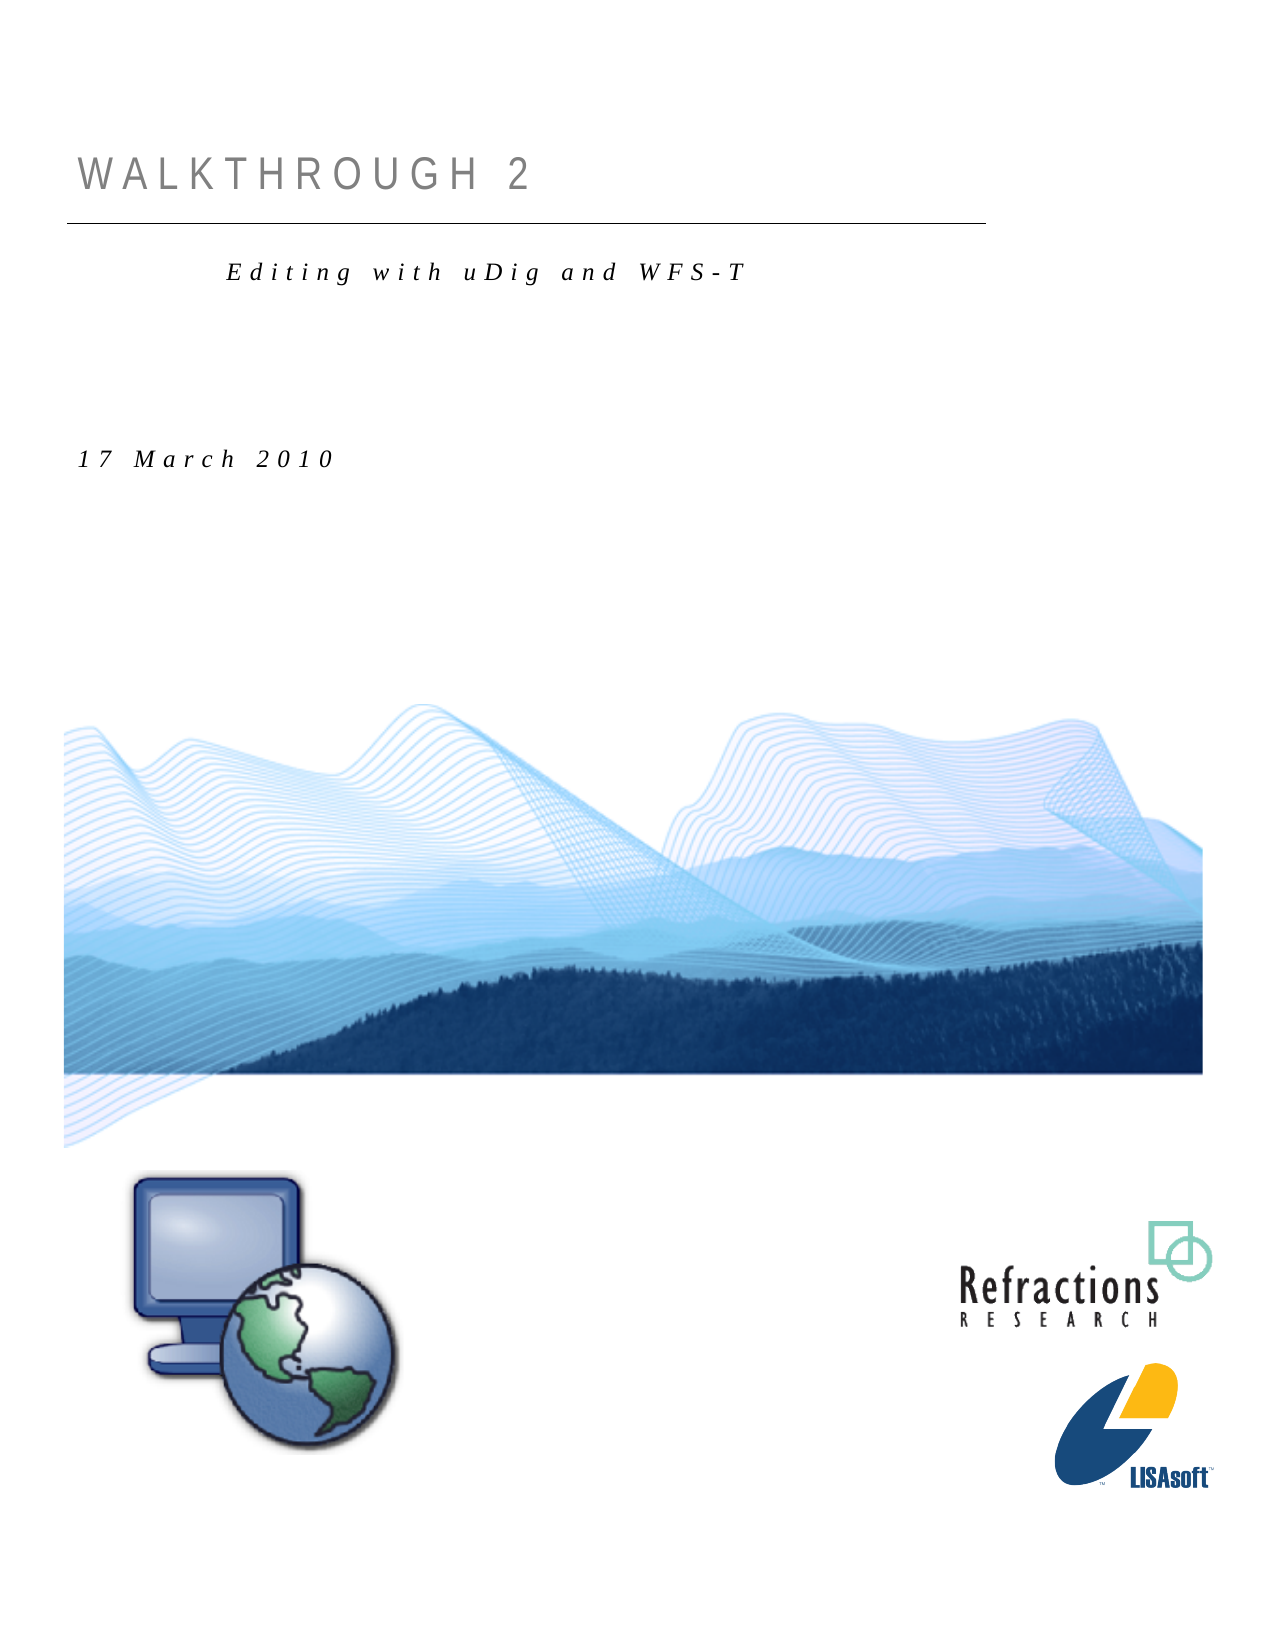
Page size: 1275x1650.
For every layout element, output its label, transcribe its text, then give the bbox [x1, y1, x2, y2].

picture [77, 1170, 404, 1455]
picture [960, 1221, 1213, 1328]
picture [63, 704, 1203, 1148]
title Walkthrough 2 [77, 147, 1170, 199]
subtitle Editing with uDig and WFS-T [226, 248, 1161, 285]
subtitle 17 March 2010 [77, 435, 508, 471]
picture [1054, 1363, 1214, 1488]
